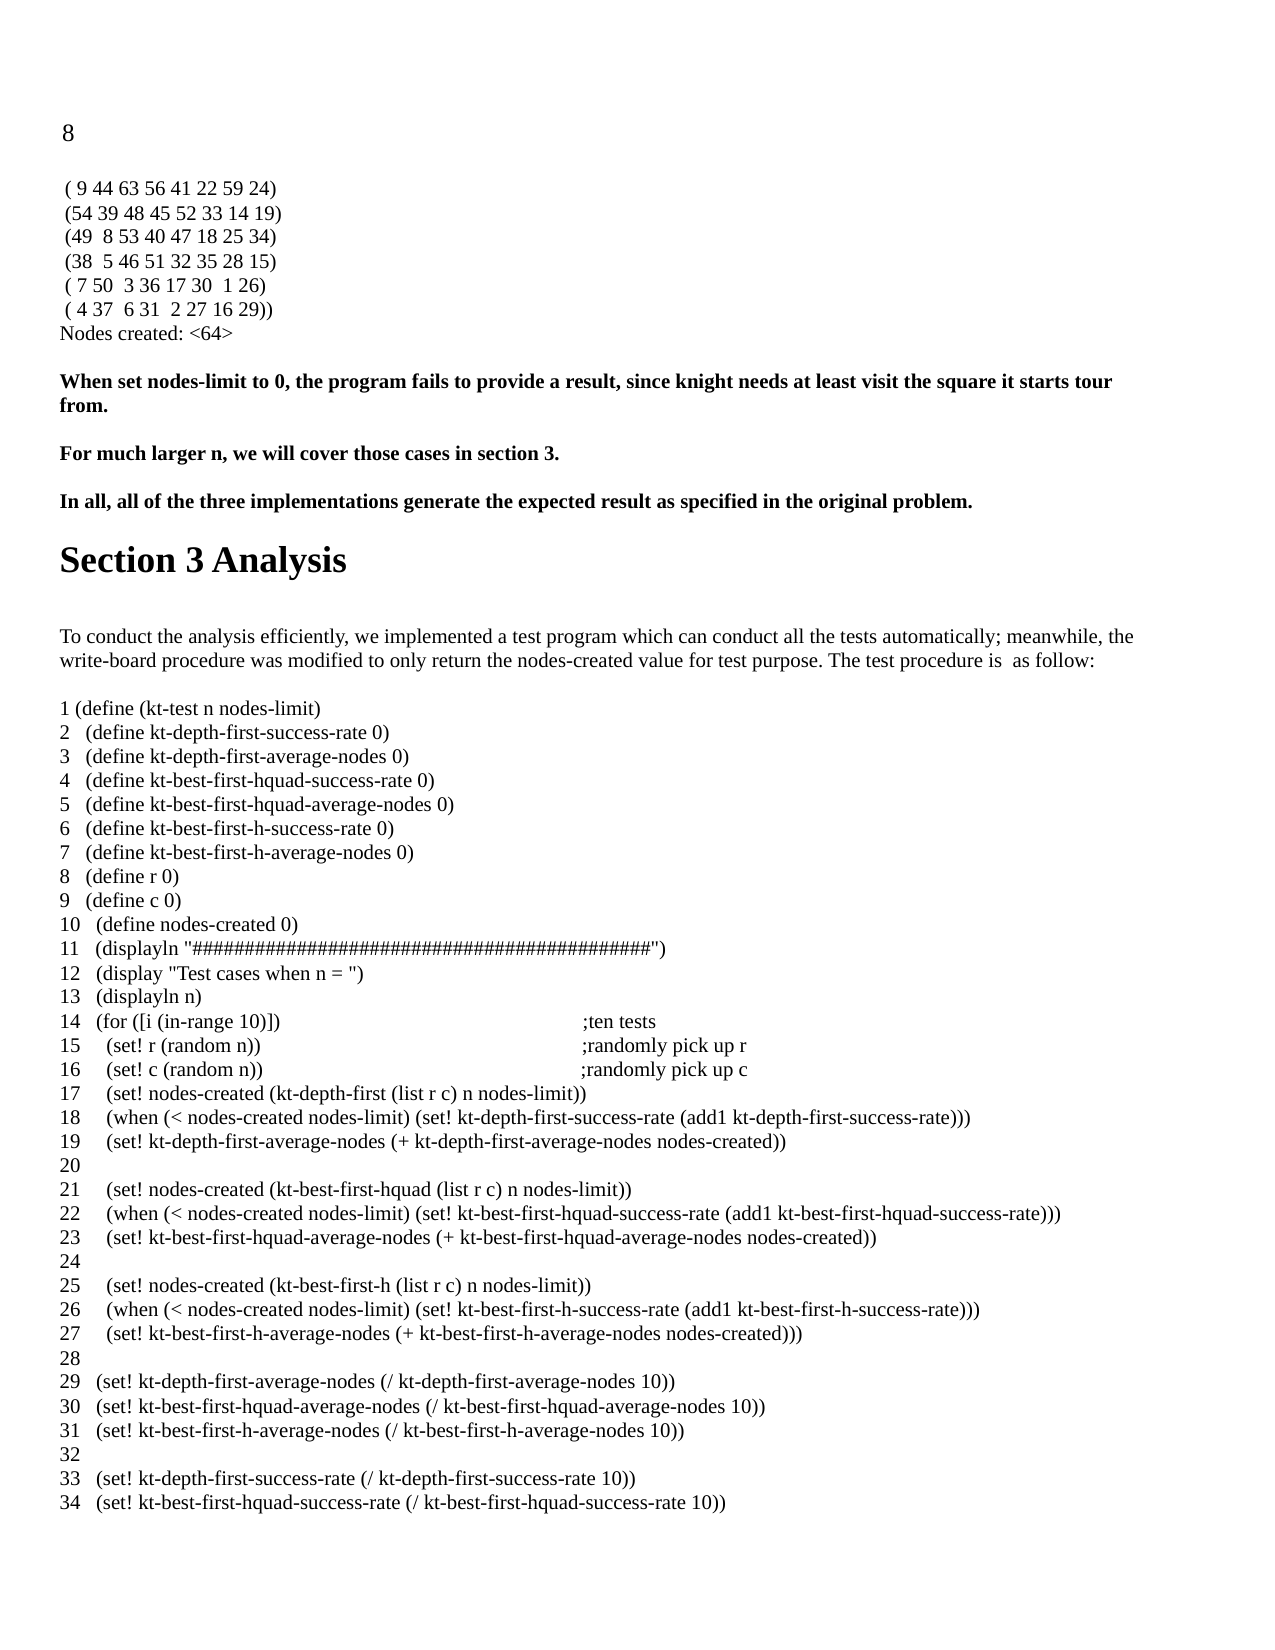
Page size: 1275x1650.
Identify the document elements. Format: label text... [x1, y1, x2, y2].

list (set! kt-depth-first-average-nodes (+ kt-depth-first-average-nodes nodes-created)) [59, 1129, 1157, 1153]
text In all, all of the three implementations generate the expected result as specified in the original problem. [59, 489, 1157, 513]
text Section 3 Analysis [59, 537, 1157, 580]
list (define (kt-test n nodes-limit) [59, 696, 1157, 720]
list (define kt-depth-first-success-rate 0) [59, 720, 1157, 744]
list (set! kt-best-first-h-average-nodes (+ kt-best-first-h-average-nodes nodes-created))) [59, 1321, 1157, 1345]
list (display "Test cases when n = ") [59, 960, 1157, 984]
list (when (< nodes-created nodes-limit) (set! kt-best-first-h-success-rate (add1 kt-best-first-h-success-rate))) [59, 1297, 1157, 1321]
list (define r 0) [59, 864, 1157, 888]
list (set! c (random n)) ;randomly pick up c [59, 1057, 1157, 1081]
list (define nodes-created 0) [59, 912, 1157, 936]
text To conduct the analysis efficiently, we implemented a test program which can conduct all the tests automatically; meanwhile, the write-board procedure was modified to only return the nodes-created value for test purpose. The test procedure is as follow: [59, 623, 1157, 672]
text (49 8 53 40 47 18 25 34) [59, 224, 1157, 248]
list (define kt-best-first-h-success-rate 0) [59, 816, 1157, 840]
list (define c 0) [59, 888, 1157, 912]
list (set! kt-best-first-hquad-average-nodes (/ kt-best-first-hquad-average-nodes 10)) [59, 1393, 1157, 1418]
text (54 39 48 45 52 33 14 19) [59, 200, 1157, 224]
text (38 5 46 51 32 35 28 15) [59, 248, 1157, 273]
list (define kt-best-first-hquad-average-nodes 0) [59, 792, 1157, 816]
list (when (< nodes-created nodes-limit) (set! kt-depth-first-success-rate (add1 kt-depth-first-success-rate))) [59, 1105, 1157, 1129]
list (set! kt-best-first-hquad-success-rate (/ kt-best-first-hquad-success-rate 10)) [59, 1490, 1157, 1514]
list (set! kt-best-first-h-average-nodes (/ kt-best-first-h-average-nodes 10)) [59, 1418, 1157, 1442]
list (set! r (random n)) ;randomly pick up r [59, 1033, 1157, 1057]
list (for ([i (in-range 10)]) ;ten tests [59, 1008, 1157, 1033]
list (set! nodes-created (kt-best-first-h (list r c) n nodes-limit)) [59, 1273, 1157, 1297]
list (define kt-best-first-hquad-success-rate 0) [59, 768, 1157, 792]
text ( 4 37 6 31 2 27 16 29)) [59, 297, 1157, 321]
text Nodes created: <64> [59, 321, 1157, 345]
list (set! kt-best-first-hquad-average-nodes (+ kt-best-first-hquad-average-nodes nodes-created)) [59, 1225, 1157, 1249]
list (displayln n) [59, 984, 1157, 1008]
list (displayln "############################################") [59, 936, 1157, 960]
list (define kt-depth-first-average-nodes 0) [59, 744, 1157, 768]
list (set! kt-depth-first-average-nodes (/ kt-depth-first-average-nodes 10)) [59, 1369, 1157, 1393]
text ( 9 44 63 56 41 22 59 24) [59, 176, 1157, 200]
text ( 7 50 3 36 17 30 1 26) [59, 273, 1157, 297]
text For much larger n, we will cover those cases in section 3. [59, 441, 1157, 465]
list (set! nodes-created (kt-best-first-hquad (list r c) n nodes-limit)) [59, 1177, 1157, 1201]
list (set! nodes-created (kt-depth-first (list r c) n nodes-limit)) [59, 1081, 1157, 1105]
text When set nodes-limit to 0, the program fails to provide a result, since knight needs at least visit the square it starts tour from. [59, 369, 1157, 417]
list (set! kt-depth-first-success-rate (/ kt-depth-first-success-rate 10)) [59, 1466, 1157, 1490]
list (define kt-best-first-h-average-nodes 0) [59, 840, 1157, 864]
list (when (< nodes-created nodes-limit) (set! kt-best-first-hquad-success-rate (add1 kt-best-first-hquad-success-rate))) [59, 1201, 1157, 1225]
